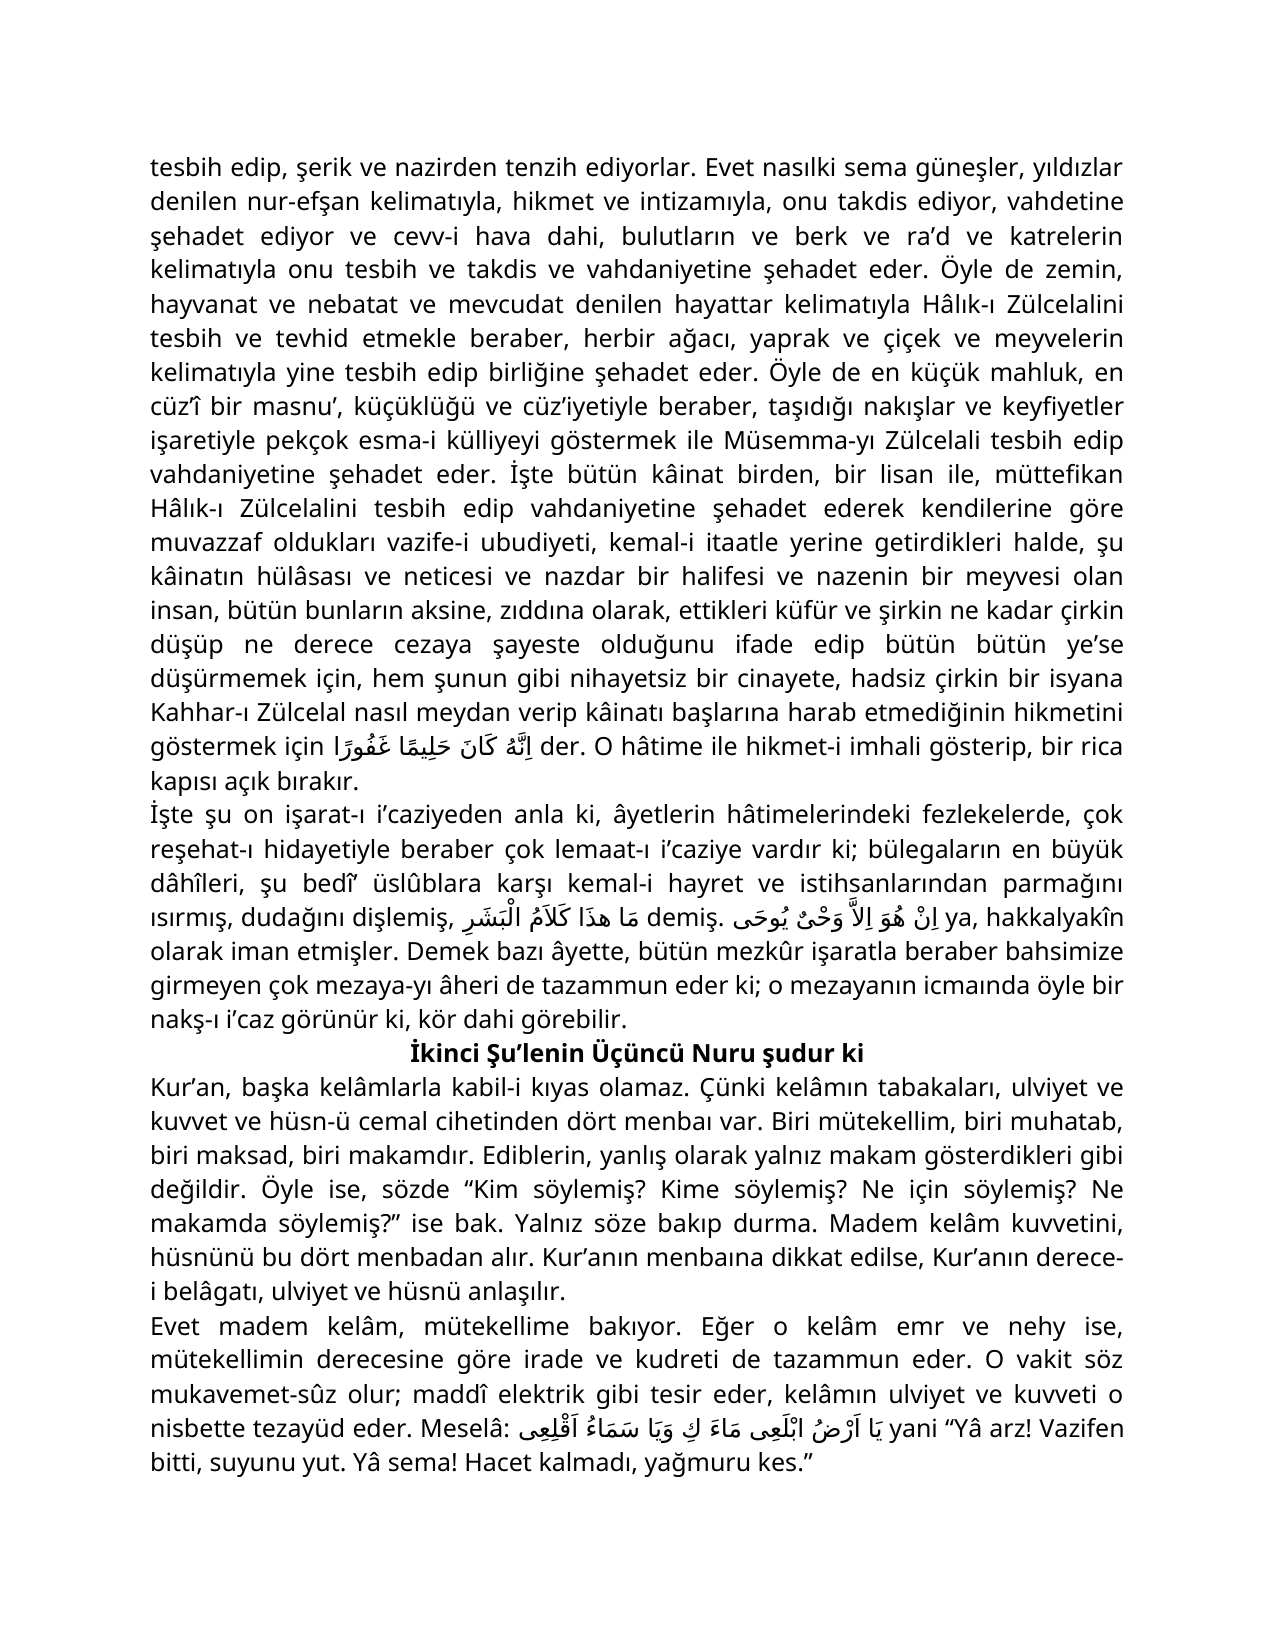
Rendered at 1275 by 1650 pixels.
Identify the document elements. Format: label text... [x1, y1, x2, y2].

text İşte şu âyet der ki: De: Eğer dediğiniz gibi mülkünde şeriki olsaydı, elbette arş-ı rububiyetine el uzatıp müdahale eseri görünecek bir derecede bir intizamsızlık olacaktı. Halbuki yedi tabaka semavattan, tâ hurdebînî zîhayatlara kadar, herbir mahluk küllî olsun cüz’î olsun, küçük olsun büyük olsun, mazhar olduğu bütün isimlerin cilve ve nakışları dilleriyle, o esma-i hüsnanın Müsemma-i Zülcelalini tesbih edip, şerik ve nazirden tenzih ediyorlar. Evet nasılki sema güneşler, yıldızlar denilen nur-efşan kelimatıyla, hikmet ve intizamıyla, onu takdis ediyor, vahdetine şehadet ediyor ve cevv-i hava dahi, bulutların ve berk ve ra’d ve katrelerin kelimatıyla onu tesbih ve takdis ve vahdaniyetine şehadet eder. Öyle de zemin, hayvanat ve nebatat ve mevcudat denilen hayattar kelimatıyla Hâlık-ı Zülcelalini tesbih ve tevhid etmekle beraber, herbir ağacı, yaprak ve çiçek ve meyvelerin kelimatıyla yine tesbih edip birliğine şehadet eder. Öyle de en küçük mahluk, en cüz’î bir masnu’, küçüklüğü ve cüz’iyetiyle beraber, taşıdığı nakışlar ve keyfiyetler işaretiyle pekçok esma-i külliyeyi göstermek ile Müsemma-yı Zülcelali tesbih edip vahdaniyetine şehadet eder. İşte bütün kâinat birden, bir lisan ile, müttefikan Hâlık-ı Zülcelalini tesbih edip vahdaniyetine şehadet ederek kendilerine göre muvazzaf oldukları vazife-i ubudiyeti, kemal-i itaatle yerine getirdikleri halde, şu kâinatın hülâsası ve neticesi ve nazdar bir halifesi ve nazenin bir meyvesi olan insan, bütün bunların aksine, zıddına olarak, ettikleri küfür ve şirkin ne kadar çirkin düşüp ne derece cezaya şayeste olduğunu ifade edip bütün bütün ye’se düşürmemek için, hem şunun gibi nihayetsiz bir cinayete, hadsiz çirkin bir isyana Kahhar-ı Zülcelal nasıl meydan verip kâinatı başlarına harab etmediğinin hikmetini göstermek için اِنَّهُ كَانَ حَلِيمًا غَفُورًا der. O hâtime ile hikmet-i imhali gösterip, bir rica kapısı açık bırakır. [150, 150, 1125, 797]
subtitle İkinci Şu’lenin Üçüncü Nuru şudur ki [150, 1036, 1125, 1070]
text İşte şu on işarat-ı i’caziyeden anla ki, âyetlerin hâtimelerindeki fezlekelerde, çok reşehat-ı hidayetiyle beraber çok lemaat-ı i’caziye vardır ki; bülegaların en büyük dâhîleri, şu bedî’ üslûblara karşı kemal-i hayret ve istihsanlarından parmağını ısırmış, dudağını dişlemiş, مَا هذَا كَلاَمُ الْبَشَرِ demiş. اِنْ هُوَ اِلاَّ وَحْىٌ يُوحَى ya, hakkalyakîn olarak iman etmişler. Demek bazı âyette, bütün mezkûr işaratla beraber bahsimize girmeyen çok mezaya-yı âheri de tazammun eder ki; o mezayanın icmaında öyle bir nakş-ı i’caz görünür ki, kör dahi görebilir. [150, 797, 1125, 1036]
text Evet madem kelâm, mütekellime bakıyor. Eğer o kelâm emr ve nehy ise, mütekellimin derecesine göre irade ve kudreti de tazammun eder. O vakit söz mukavemet-sûz olur; maddî elektrik gibi tesir eder, kelâmın ulviyet ve kuvveti o nisbette tezayüd eder. Meselâ: يَا اَرْضُ ابْلَعِى مَاءَ كِ وَيَا سَمَاءُ اَقْلِعِى yani “Yâ arz! Vazifen bitti, suyunu yut. Yâ sema! Hacet kalmadı, yağmuru kes.” [150, 1308, 1125, 1478]
text Kur’an, başka kelâmlarla kabil-i kıyas olamaz. Çünki kelâmın tabakaları, ulviyet ve kuvvet ve hüsn-ü cemal cihetinden dört menbaı var. Biri mütekellim, biri muhatab, biri maksad, biri makamdır. Ediblerin, yanlış olarak yalnız makam gösterdikleri gibi değildir. Öyle ise, sözde “Kim söylemiş? Kime söylemiş? Ne için söylemiş? Ne makamda söylemiş?” ise bak. Yalnız söze bakıp durma. Madem kelâm kuvvetini, hüsnünü bu dört menbadan alır. Kur’anın menbaına dikkat edilse, Kur’anın derece-i belâgatı, ulviyet ve hüsnü anlaşılır. [150, 1070, 1125, 1308]
